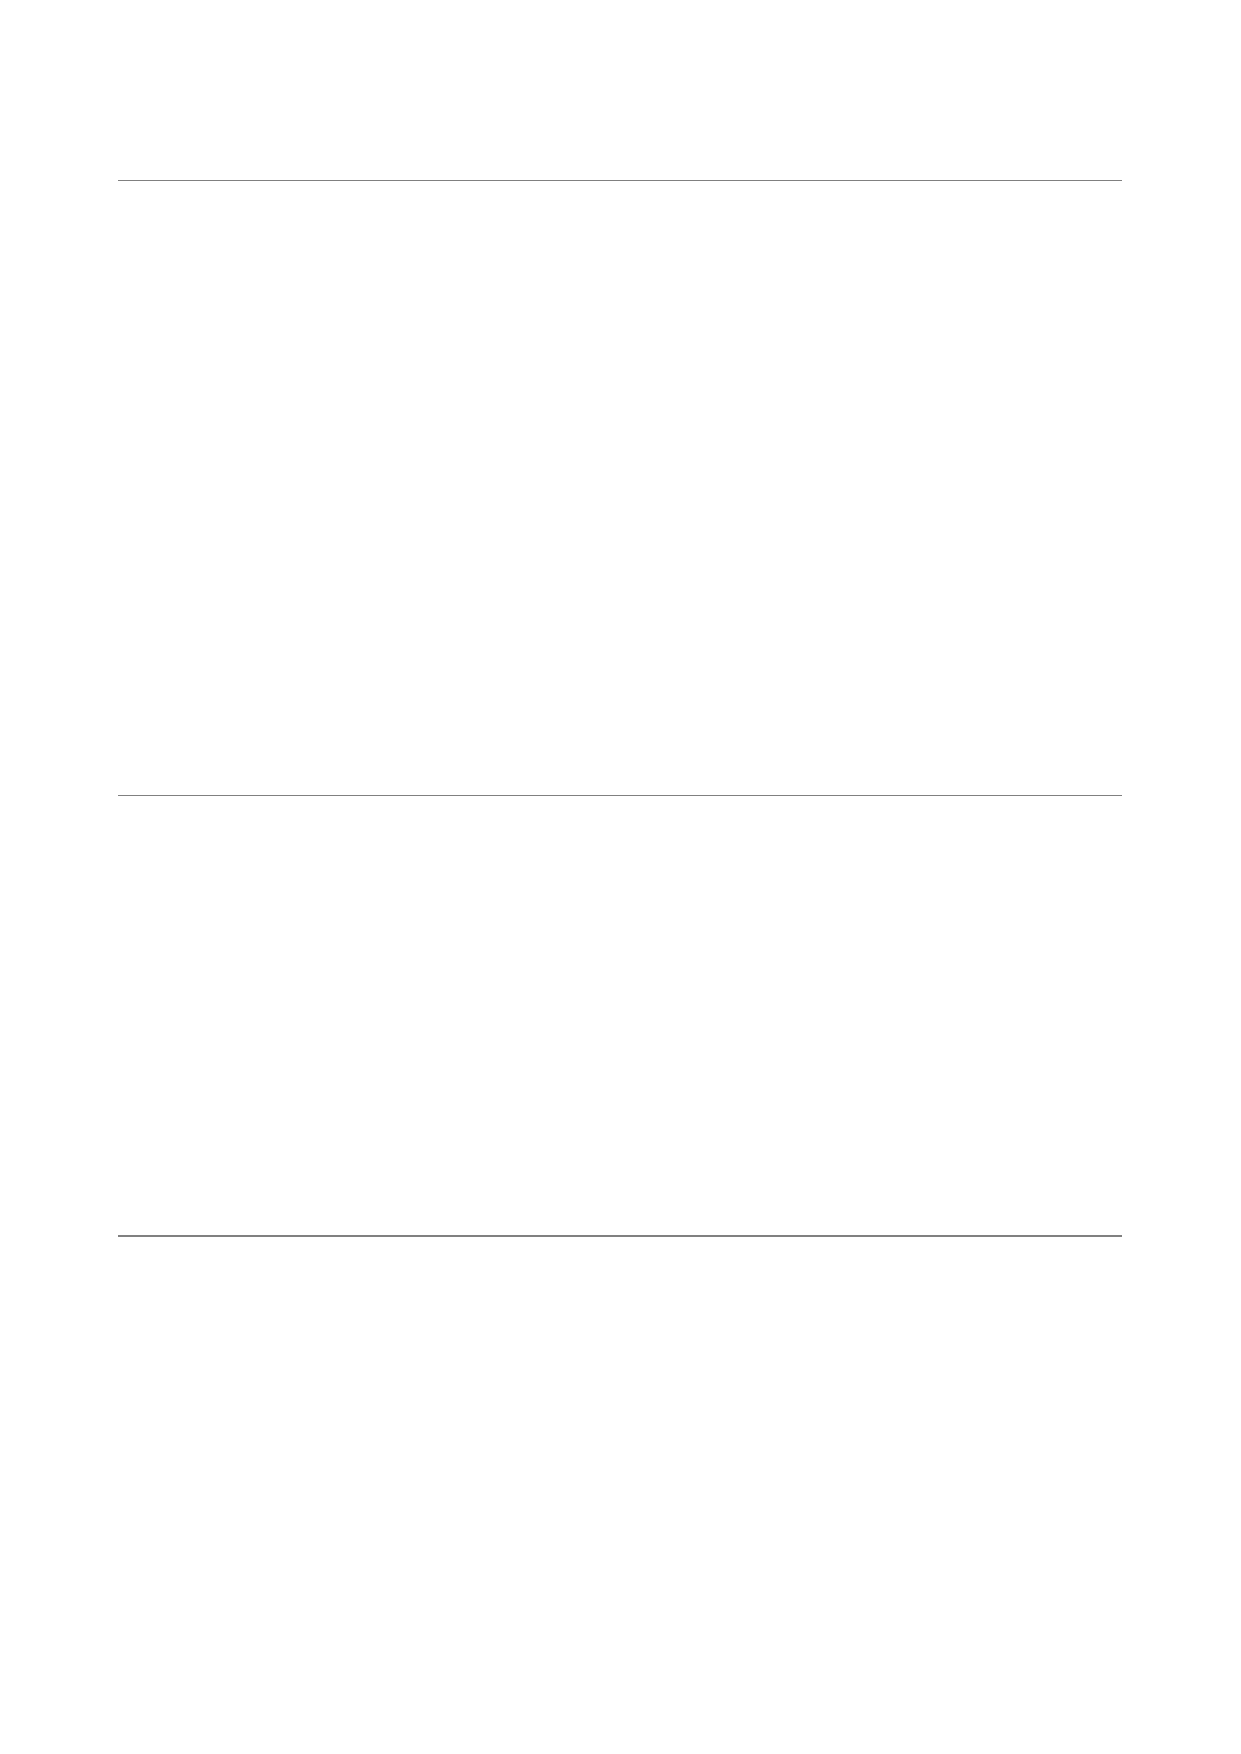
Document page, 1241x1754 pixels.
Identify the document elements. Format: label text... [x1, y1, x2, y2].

list «что делать, КОГДА закончится» [162, 1595, 1122, 1624]
text promise.then( [118, 949, 1122, 973]
list .catch = удобный способ ловить ошибки [162, 636, 1122, 666]
text ❌ Не очень читаемо: [118, 902, 1122, 930]
list «подписка» [162, 1500, 1122, 1529]
subtitle Что такое .catch [118, 231, 1122, 277]
text ); [118, 1020, 1122, 1044]
subtitle Как принято писать на практике [118, 846, 1122, 889]
text .catch — это специализированный обработчик ошибок. [118, 289, 1122, 320]
list «реакция» [162, 1547, 1122, 1576]
text }); [118, 535, 1122, 558]
text .catch(error => { ... }); [118, 1168, 1122, 1192]
text .then / .catch — это: [118, 1450, 1122, 1481]
text }); [118, 387, 1122, 411]
text То есть: [118, 588, 1122, 617]
text .then и .catch не запускают Promise [177, 1342, 1063, 1373]
text Promise уже работает. [118, 1402, 1122, 1431]
text error => { ... } [118, 996, 1122, 1020]
text promise.catch(error => { [118, 339, 1122, 363]
text promise [118, 1121, 1122, 1144]
list читается легче [162, 686, 1122, 714]
text Он эквивалентен: [118, 440, 1122, 469]
text .then(result => { ... }) [118, 1144, 1122, 1168]
text console.log(error); [118, 363, 1122, 387]
text console.log(error); [118, 511, 1122, 535]
text promise.then(null, error => { [118, 488, 1122, 511]
list используется чаще [162, 733, 1122, 762]
text Ошибка не теряется, она просто не обрабатывается тут. [118, 118, 1122, 147]
subtitle Очень важный инсайт 🧠 [118, 1286, 1122, 1329]
text result => { ... }, [118, 973, 1122, 996]
text ✅ Читаемо и привычно: [118, 1073, 1122, 1102]
